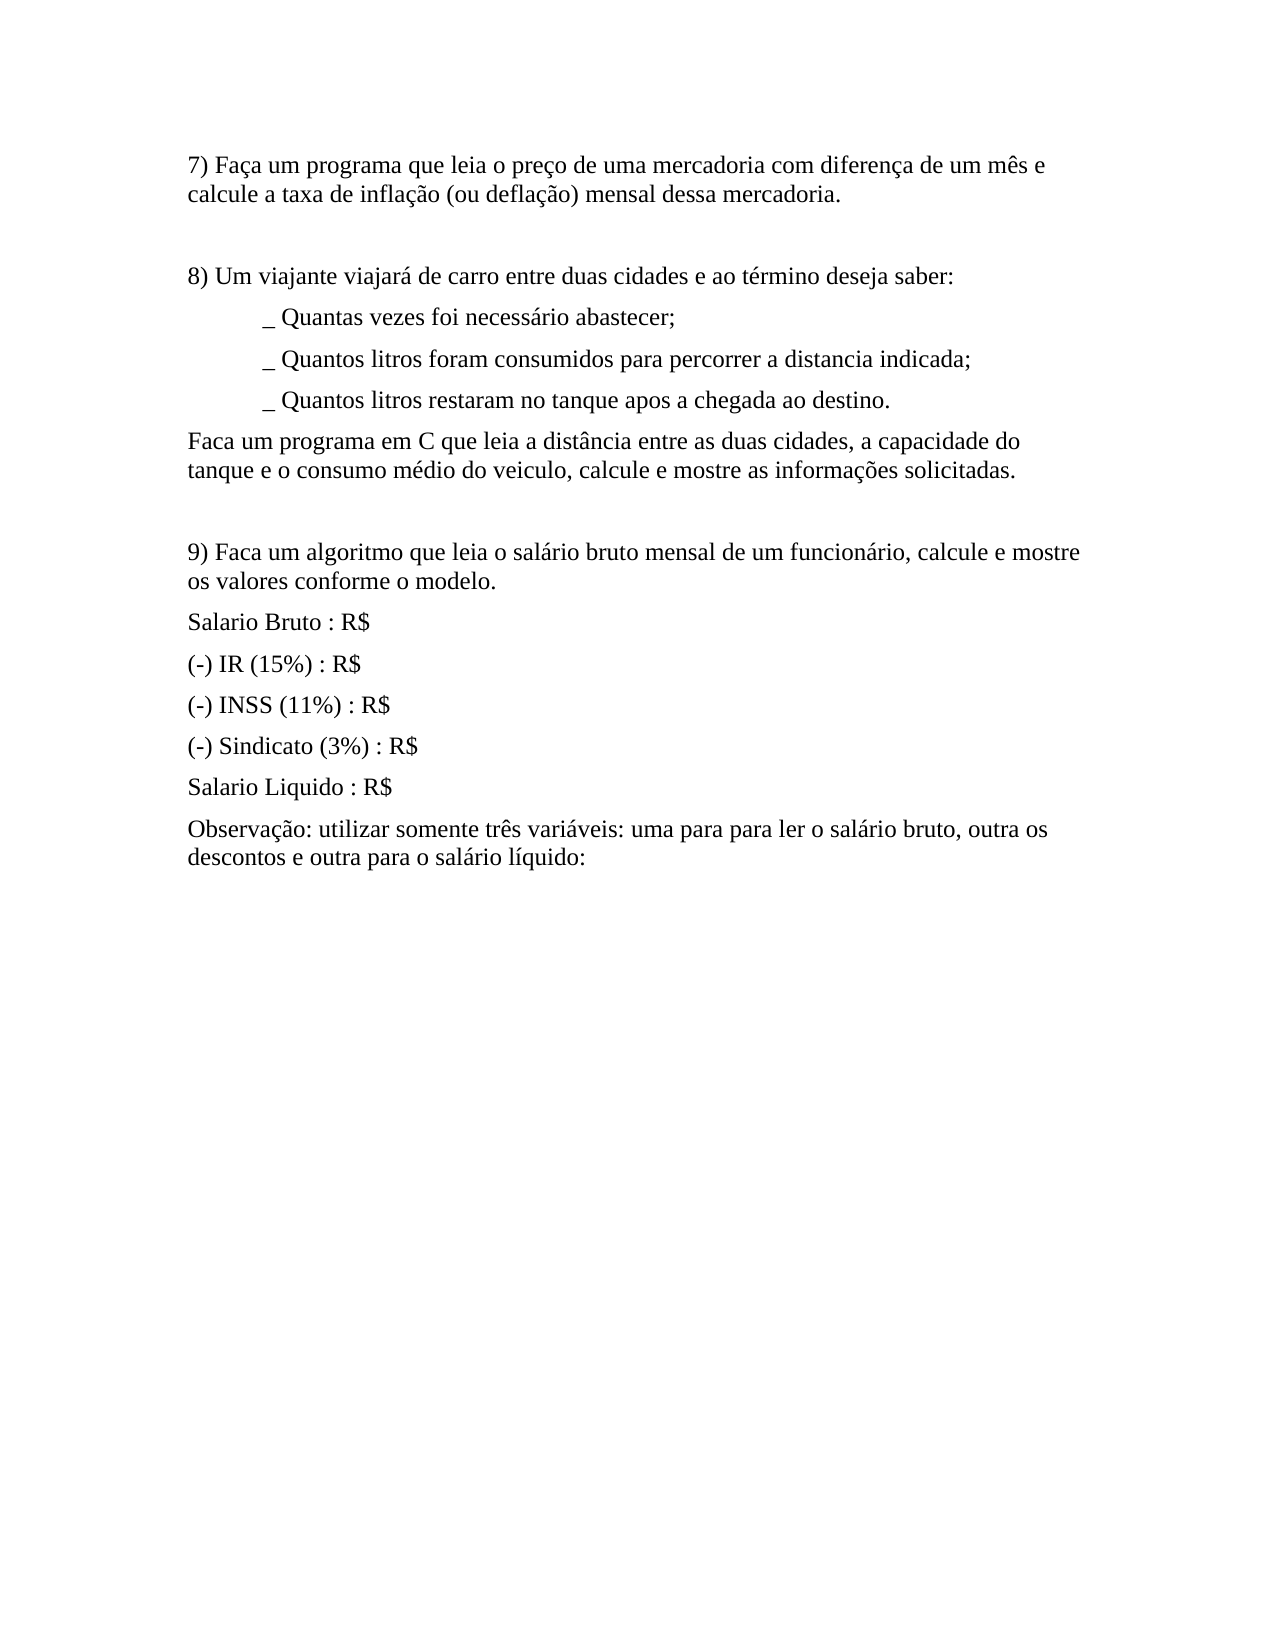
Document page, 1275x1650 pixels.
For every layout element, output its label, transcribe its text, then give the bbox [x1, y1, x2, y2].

text (-) Sindicato (3%) : R$ [187, 731, 1087, 760]
text Observação: utilizar somente três variáveis: uma para para ler o salário bruto, outra os descontos e outra para o salário líquido: [187, 814, 1087, 871]
text Faca um programa em C que leia a distância entre as duas cidades, a capacidade do tanque e o consumo médio do veiculo, calcule e mostre as informações solicitadas. [187, 426, 1087, 484]
text 8) Um viajante viajará de carro entre duas cidades e ao término deseja saber: [187, 261, 1087, 290]
text _ Quantos litros restaram no tanque apos a chegada ao destino. [187, 385, 1087, 414]
text Salario Bruto : R$ [187, 607, 1087, 636]
text Salario Liquido : R$ [187, 772, 1087, 801]
text 9) Faca um algoritmo que leia o salário bruto mensal de um funcionário, calcule e mostre os valores conforme o modelo. [187, 537, 1087, 595]
text (-) INSS (11%) : R$ [187, 690, 1087, 719]
text 7) Faça um programa que leia o preço de uma mercadoria com diferença de um mês e calcule a taxa de inflação (ou deflação) mensal dessa mercadoria. [187, 150, 1087, 207]
text _ Quantos litros foram consumidos para percorrer a distancia indicada; [187, 344, 1087, 372]
text (-) IR (15%) : R$ [187, 649, 1087, 677]
text _ Quantas vezes foi necessário abastecer; [187, 302, 1087, 331]
